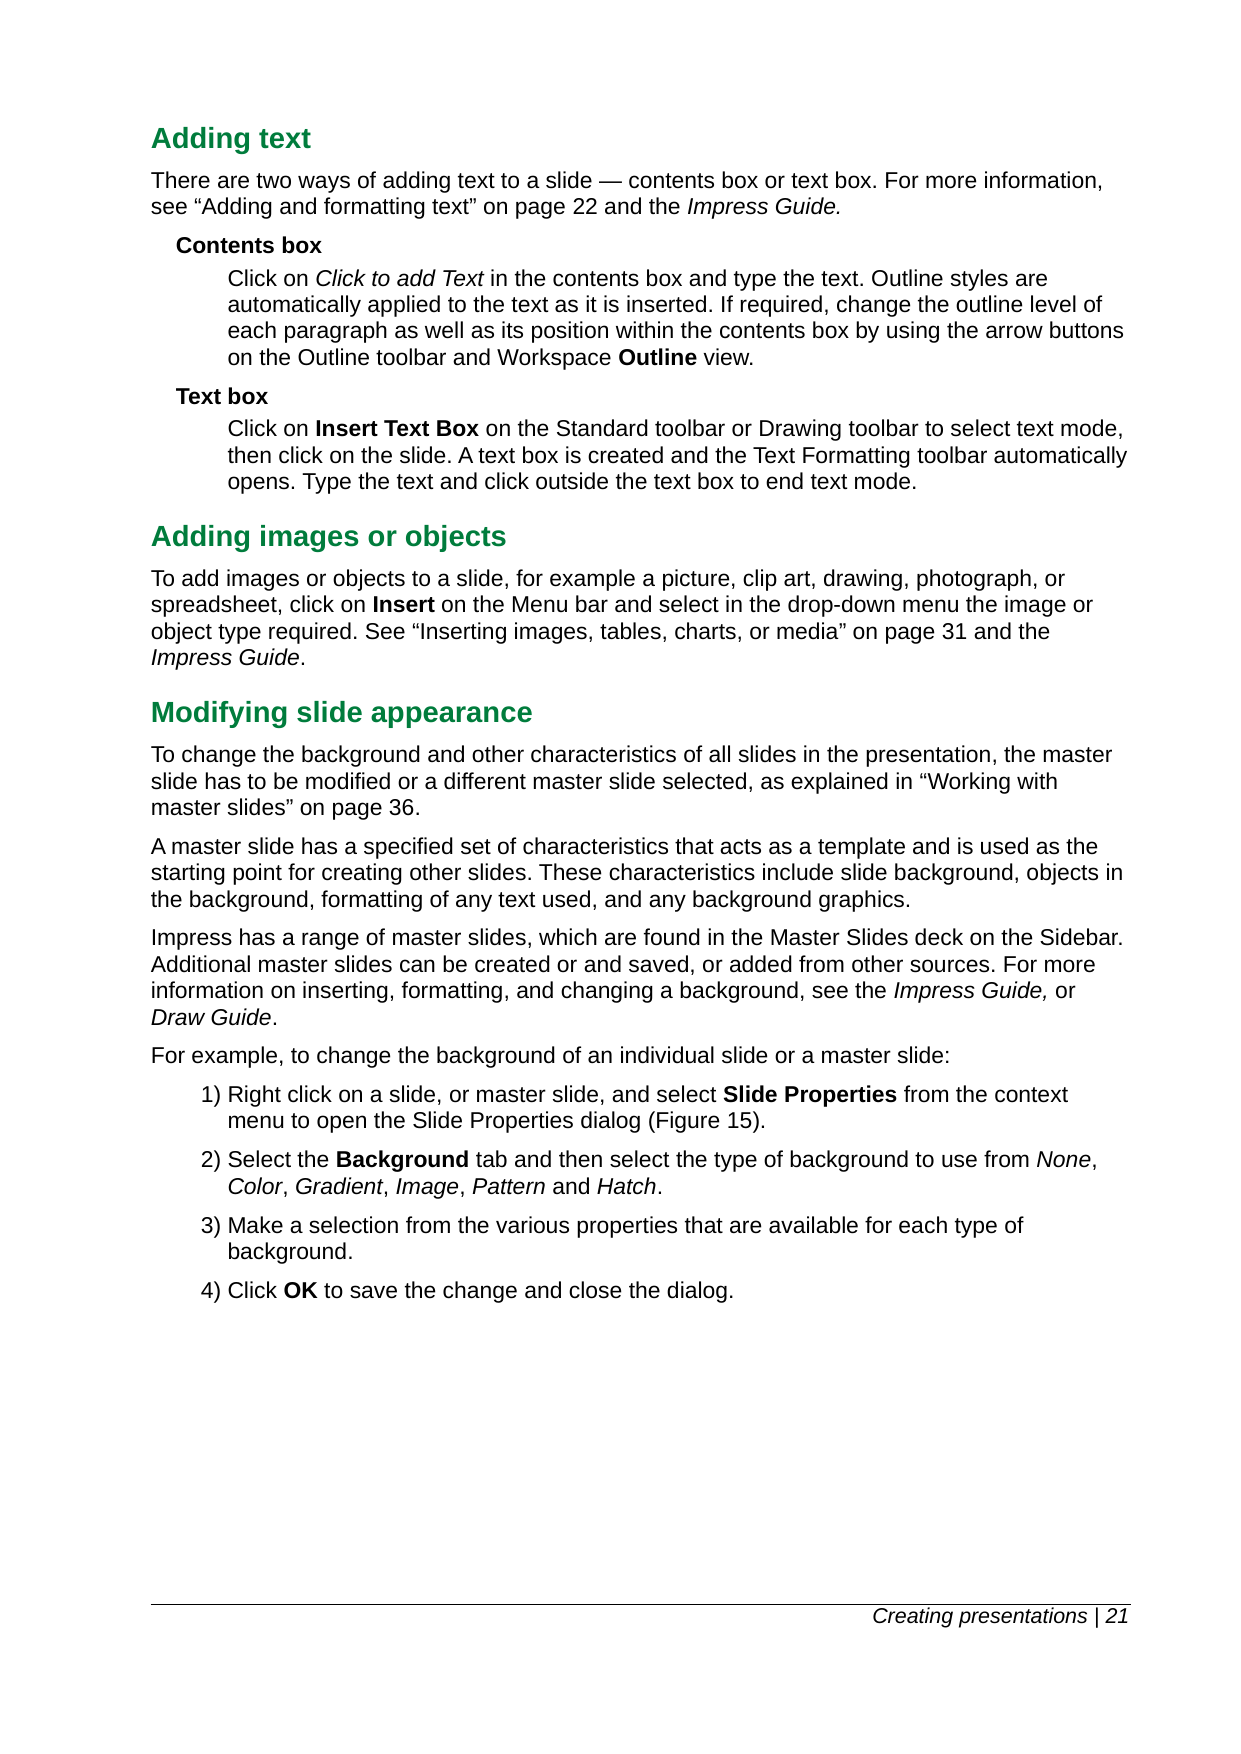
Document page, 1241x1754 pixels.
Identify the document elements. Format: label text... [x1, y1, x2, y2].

list Select the Background tab and then select the type of background to use from None, Color, Gradient, Image, Pattern and Hatch. [227, 1146, 1131, 1199]
text To add images or objects to a slide, for example a picture, clip art, drawing, photograph, or spreadsheet, click on Insert on the Menu bar and select in the drop-down menu the image or object type required. See “Inserting images, tables, charts, or media” on page 31 and the Impress Guide. [151, 565, 1131, 671]
subtitle Adding text [151, 121, 1131, 154]
text A master slide has a specified set of characteristics that acts as a template and is used as the starting point for creating other slides. These characteristics include slide background, objects in the background, formatting of any text used, and any background graphics. [151, 833, 1131, 912]
list Right click on a slide, or master slide, and select Slide Properties from the context menu to open the Slide Properties dialog (Figure 15). [227, 1081, 1131, 1134]
text Click on Click to add Text in the contents box and type the text. Outline styles are automatically applied to the text as it is inserted. If required, change the outline level of each paragraph as well as its position within the contents box by using the arrow buttons on the Outline toolbar and Workspace Outline view. [227, 265, 1131, 370]
list There are two ways of adding text to a slide — contents box or text box. For more information, see “Adding and formatting text” on page 22 and the Impress Guide. [151, 167, 1131, 220]
list Make a selection from the various properties that are available for each type of background. [227, 1212, 1131, 1264]
list For example, to change the background of an individual slide or a master slide: [151, 1042, 1131, 1069]
text Impress has a range of master slides, which are found in the Master Slides deck on the Sidebar. Additional master slides can be created or and saved, or added from other sources. For more information on inserting, formatting, and changing a background, see the Impress Guide, or Draw Guide. [151, 924, 1131, 1030]
text Click on Insert Text Box on the Standard toolbar or Drawing toolbar to select text mode, then click on the slide. A text box is created and the Text Formatting toolbar automatically opens. Type the text and click outside the text box to end text mode. [227, 415, 1131, 494]
text Contents box [176, 232, 1131, 258]
text To change the background and other characteristics of all slides in the presentation, the master slide has to be modified or a different master slide selected, as explained in “Working with master slides” on page 36. [151, 741, 1131, 820]
subtitle Modifying slide appearance [151, 695, 1131, 729]
text Text box [176, 383, 1131, 409]
list Click OK to save the change and close the dialog. [227, 1277, 1131, 1303]
subtitle Adding images or objects [151, 519, 1131, 553]
